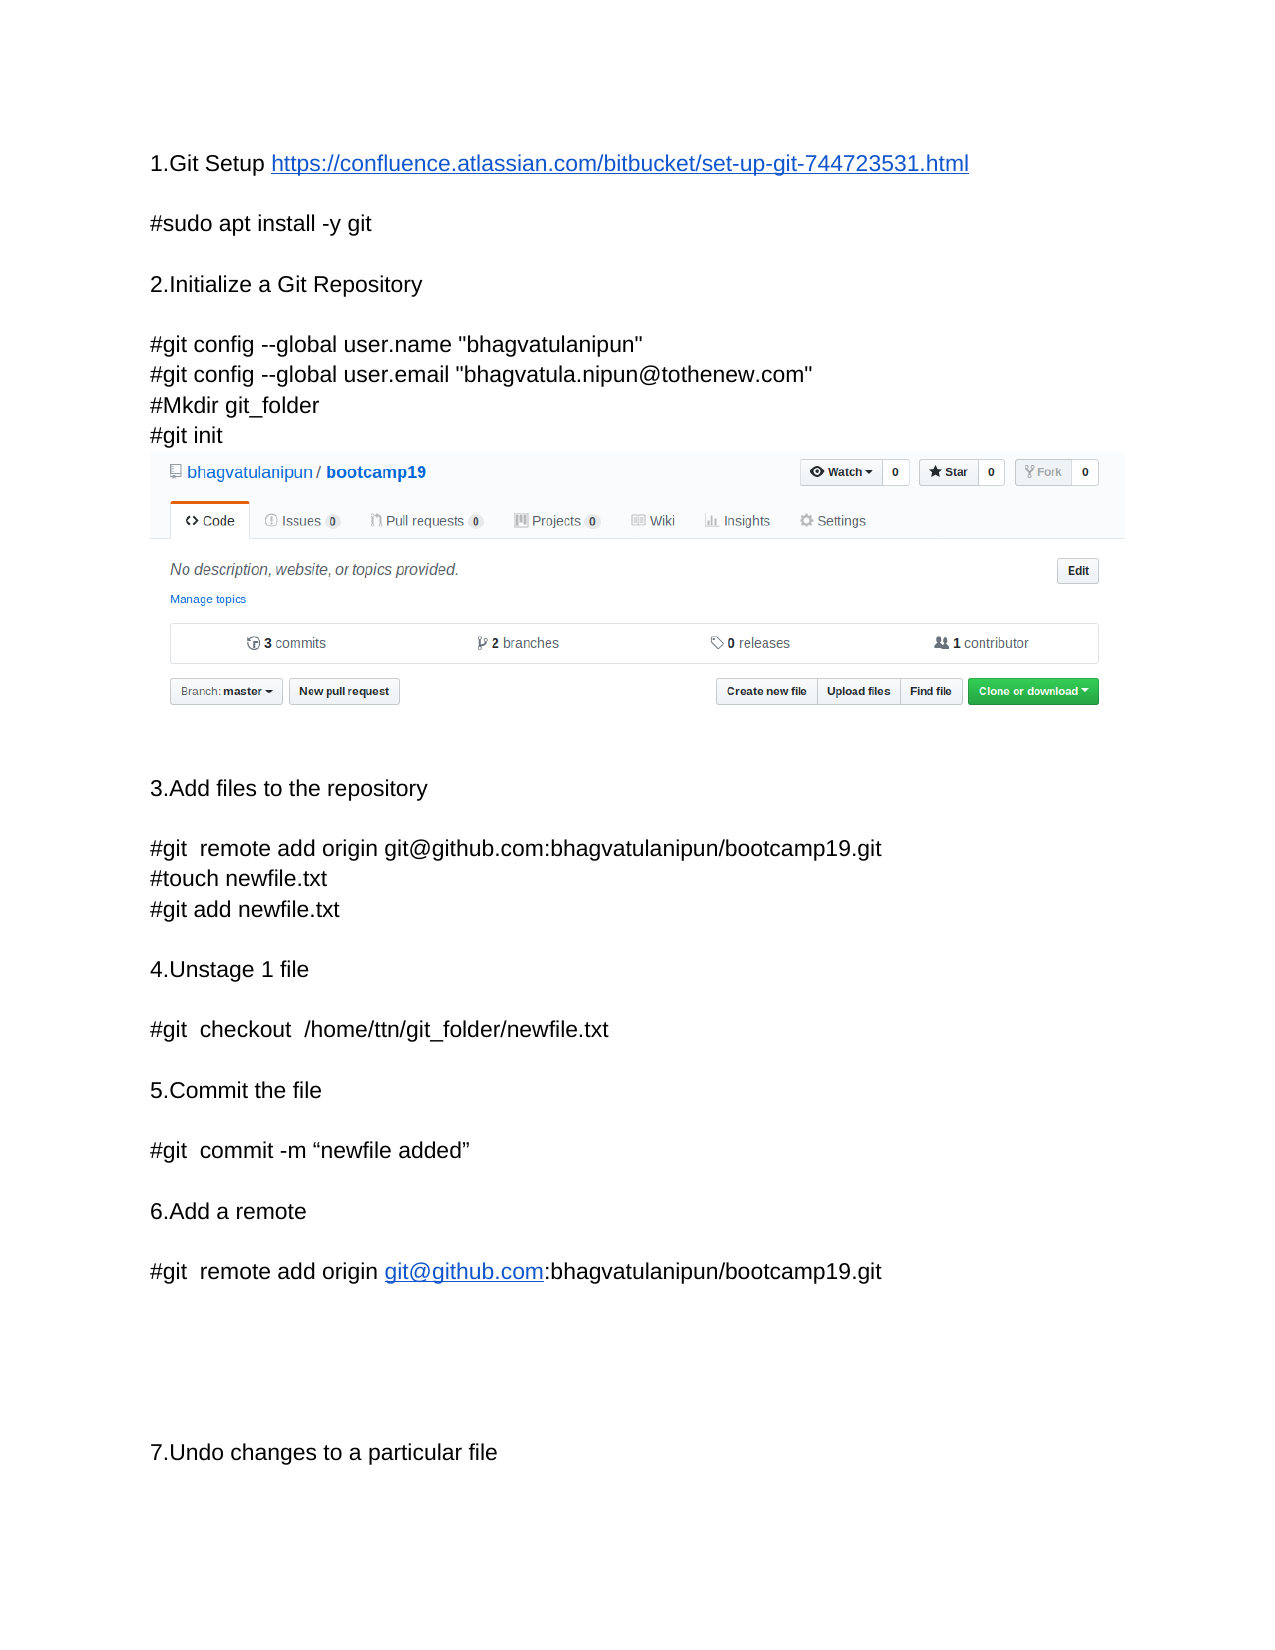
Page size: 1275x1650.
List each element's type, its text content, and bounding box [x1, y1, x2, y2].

text #git add newfile.txt [150, 896, 1125, 922]
text 2.Initialize a Git Repository [150, 271, 1125, 297]
text #git remote add origin git@github.com:bhagvatulanipun/bootcamp19.git [150, 1258, 1125, 1284]
text 7.Undo changes to a particular file [150, 1439, 1125, 1466]
text 3.Add files to the repository [150, 775, 1125, 801]
text #Mkdir git_folder [150, 392, 1125, 418]
picture [150, 452, 1125, 711]
text #git init [150, 422, 1125, 448]
text #sudo apt install -y git [150, 210, 1125, 237]
text #git checkout /home/ttn/git_folder/newfile.txt [150, 1016, 1125, 1043]
text 4.Unstage 1 file [150, 956, 1125, 982]
text #touch newfile.txt [150, 865, 1125, 892]
text #git remote add origin git@github.com:bhagvatulanipun/bootcamp19.git [150, 835, 1125, 861]
text 5.Commit the file [150, 1077, 1125, 1103]
text 6.Add a remote [150, 1198, 1125, 1224]
text #git commit -m “newfile added” [150, 1137, 1125, 1163]
text #git config --global user.name "bhagvatulanipun" #git config --global user.email "bhagvatula.nipun@tothenew.com" [150, 331, 1125, 388]
text 1.Git Setup https://confluence.atlassian.com/bitbucket/set-up-git-744723531.html [150, 150, 1125, 176]
